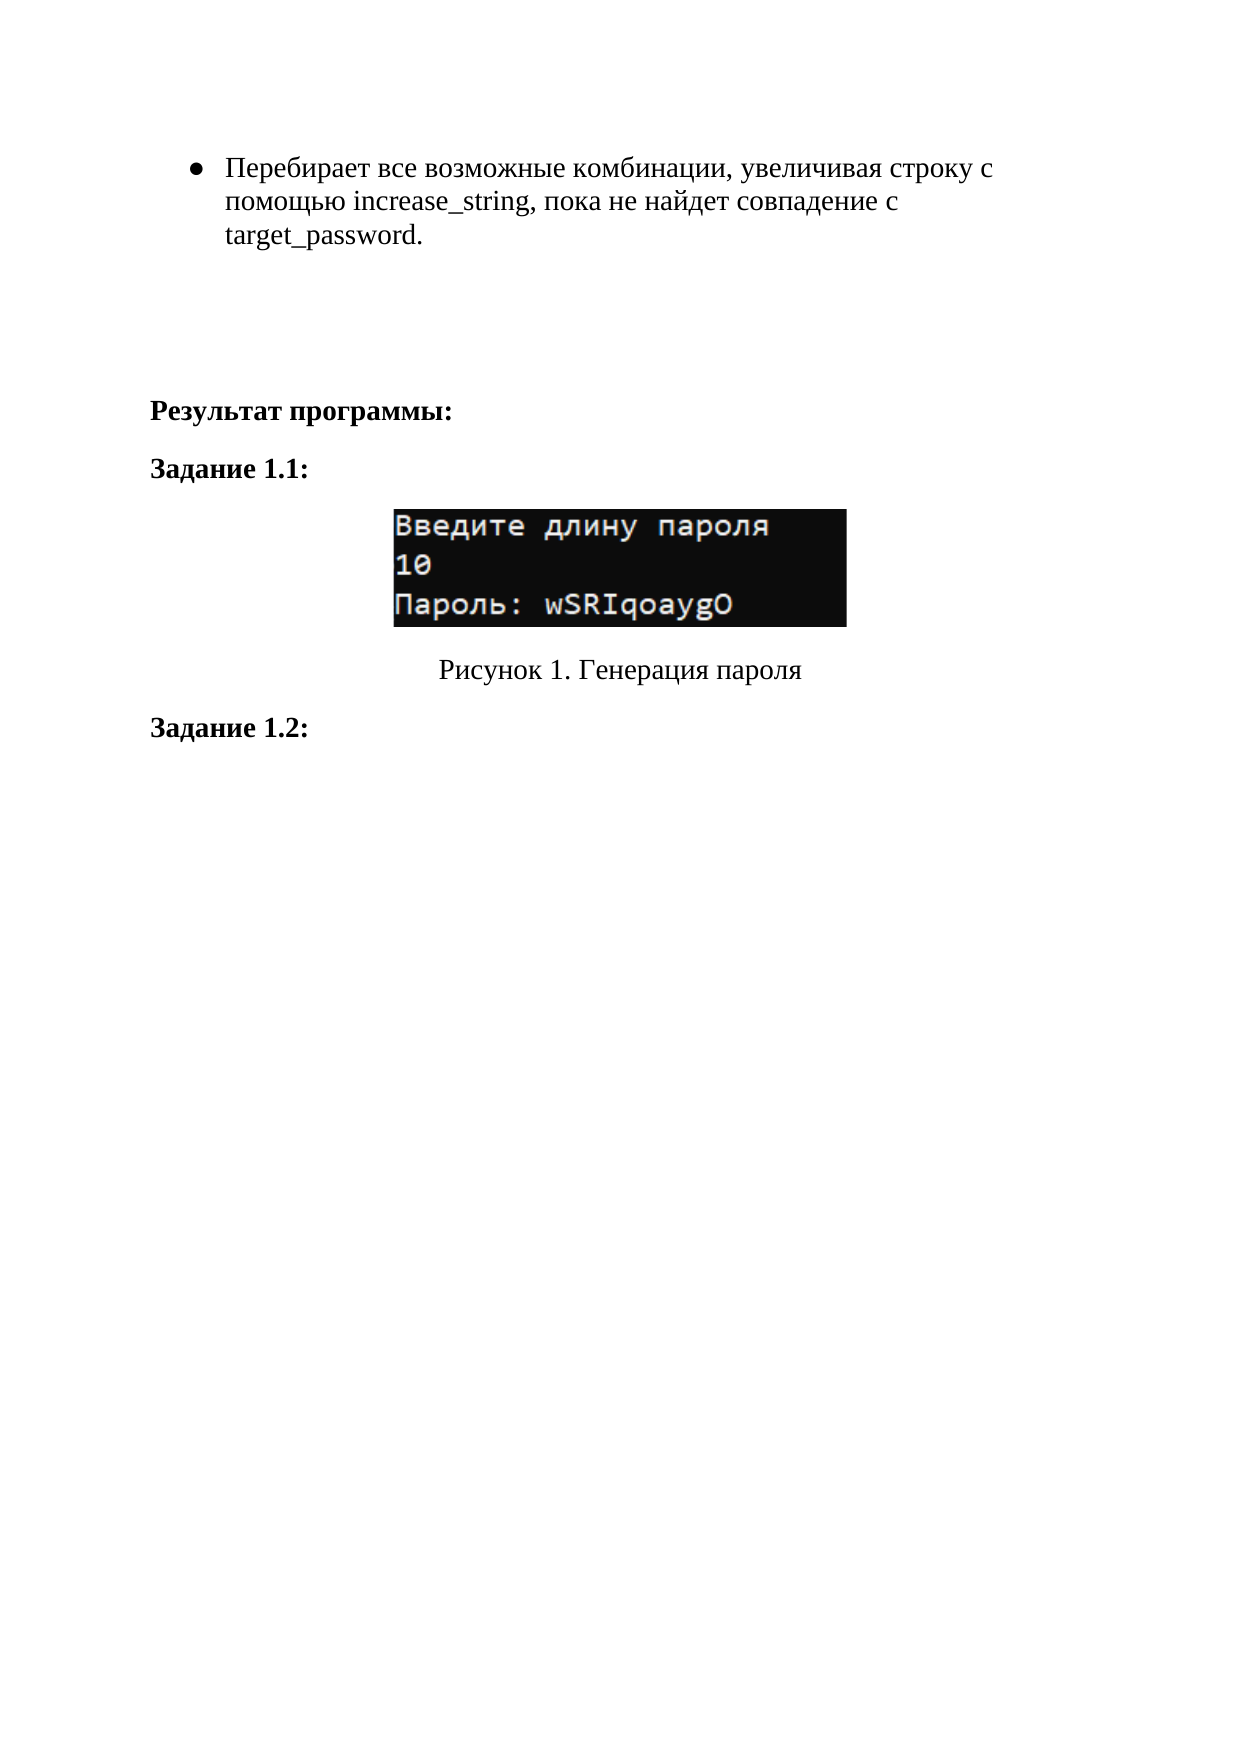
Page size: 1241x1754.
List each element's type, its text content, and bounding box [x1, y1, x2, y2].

text Задание 1.2: [150, 711, 1090, 744]
picture [393, 509, 847, 627]
text Задание 1.1: [150, 451, 1090, 485]
list Перебирает все возможные комбинации, увеличивая строку с помощью increase_string, пока не найдет совпадение с target_password. [187, 150, 1090, 251]
text Результат программы: [150, 393, 1090, 426]
text Рисунок 1. Генерация пароля [150, 652, 1090, 686]
